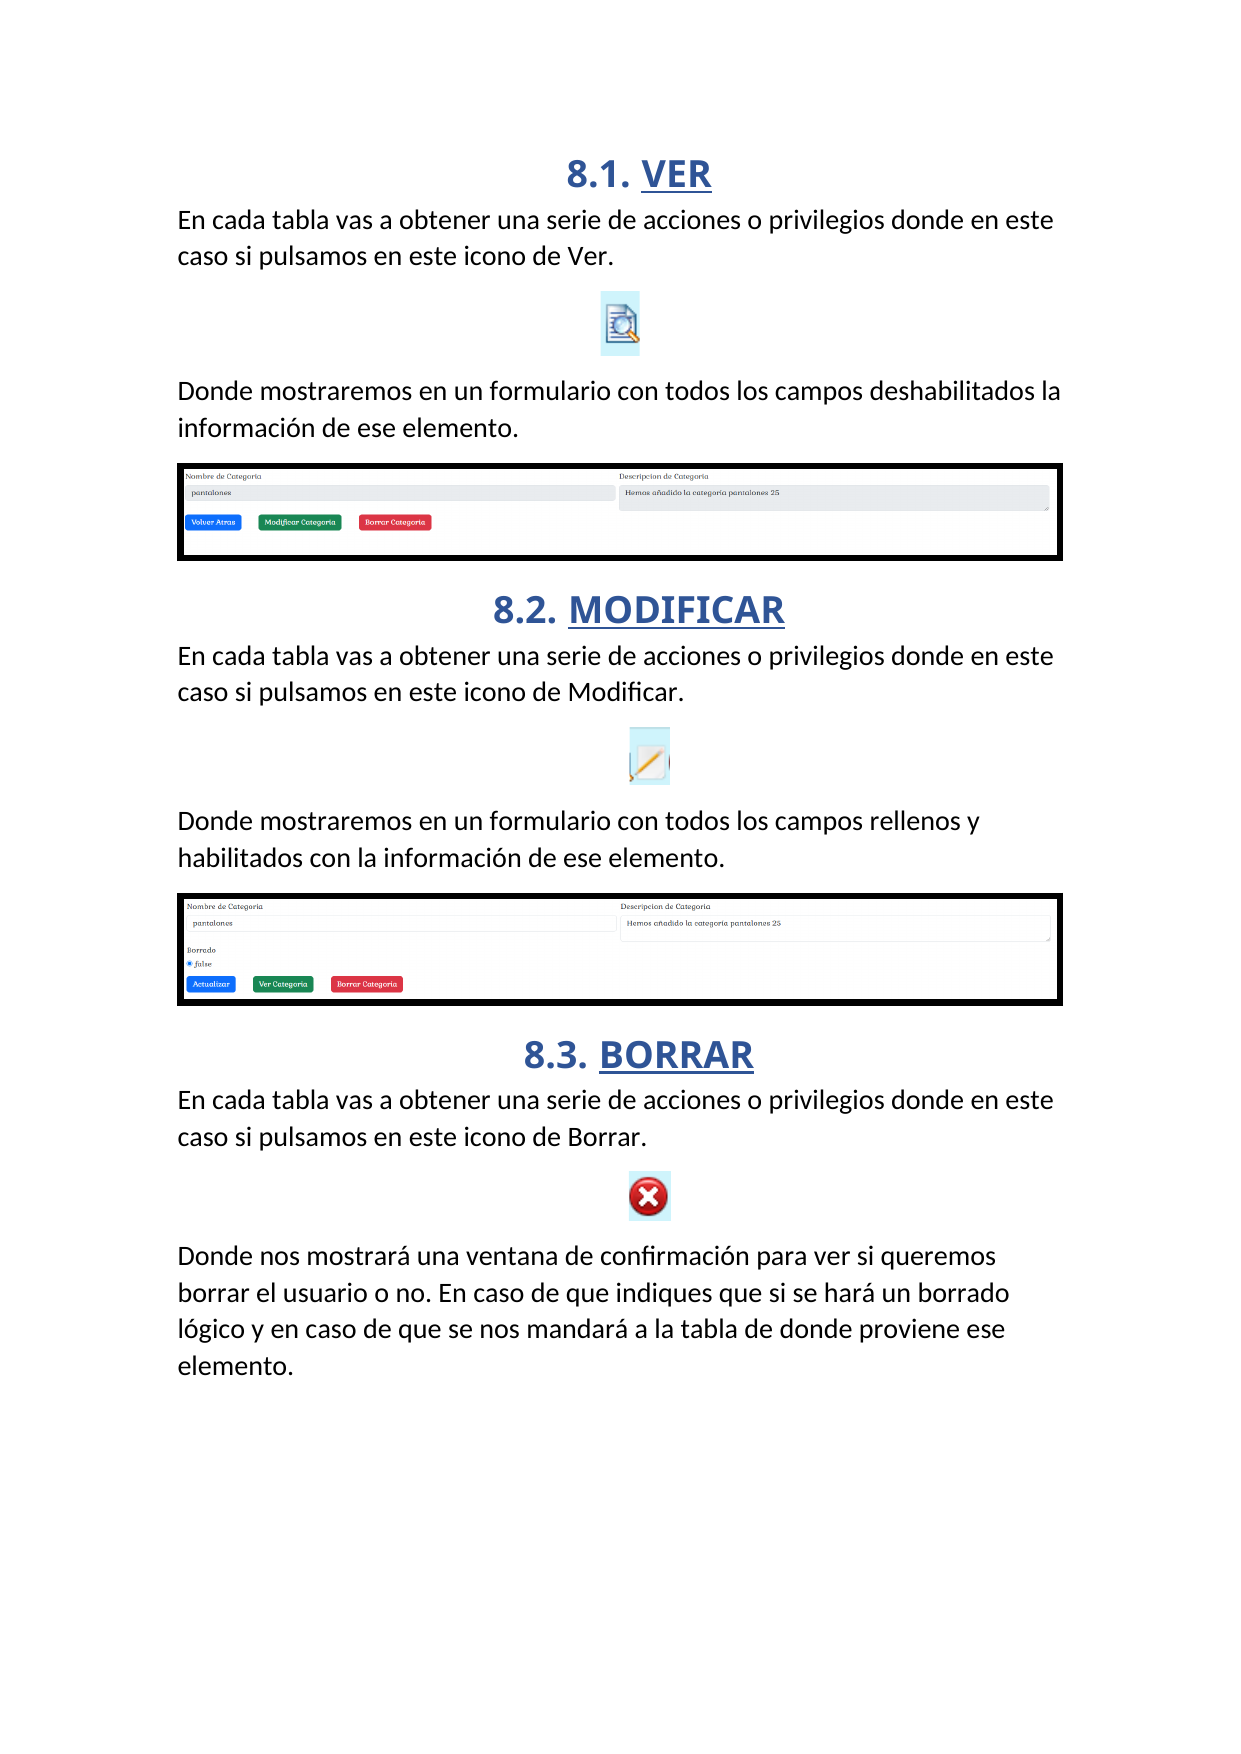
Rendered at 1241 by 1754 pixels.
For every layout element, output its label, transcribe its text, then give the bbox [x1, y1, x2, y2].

text En cada tabla vas a obtener una serie de acciones o privilegios donde en este caso si pulsamos en este icono de Ver. [177, 202, 1063, 272]
list MODIFICAR [215, 584, 1063, 635]
text Donde nos mostrará una ventana de confirmación para ver si queremos borrar el usuario o no. En caso de que indiques que si se hará un borrado lógico y en caso de que se nos mandará a la tabla de donde proviene ese elemento. [177, 1238, 1063, 1382]
list VER [215, 148, 1063, 199]
text En cada tabla vas a obtener una serie de acciones o privilegios donde en este caso si pulsamos en este icono de Modificar. [177, 638, 1063, 708]
text Donde mostraremos en un formulario con todos los campos rellenos y habilitados con la información de ese elemento. [177, 803, 1063, 874]
text Donde mostraremos en un formulario con todos los campos deshabilitados la información de ese elemento. [177, 373, 1063, 444]
text En cada tabla vas a obtener una serie de acciones o privilegios donde en este caso si pulsamos en este icono de Borrar. [177, 1082, 1063, 1153]
list BORRAR [215, 1028, 1063, 1079]
